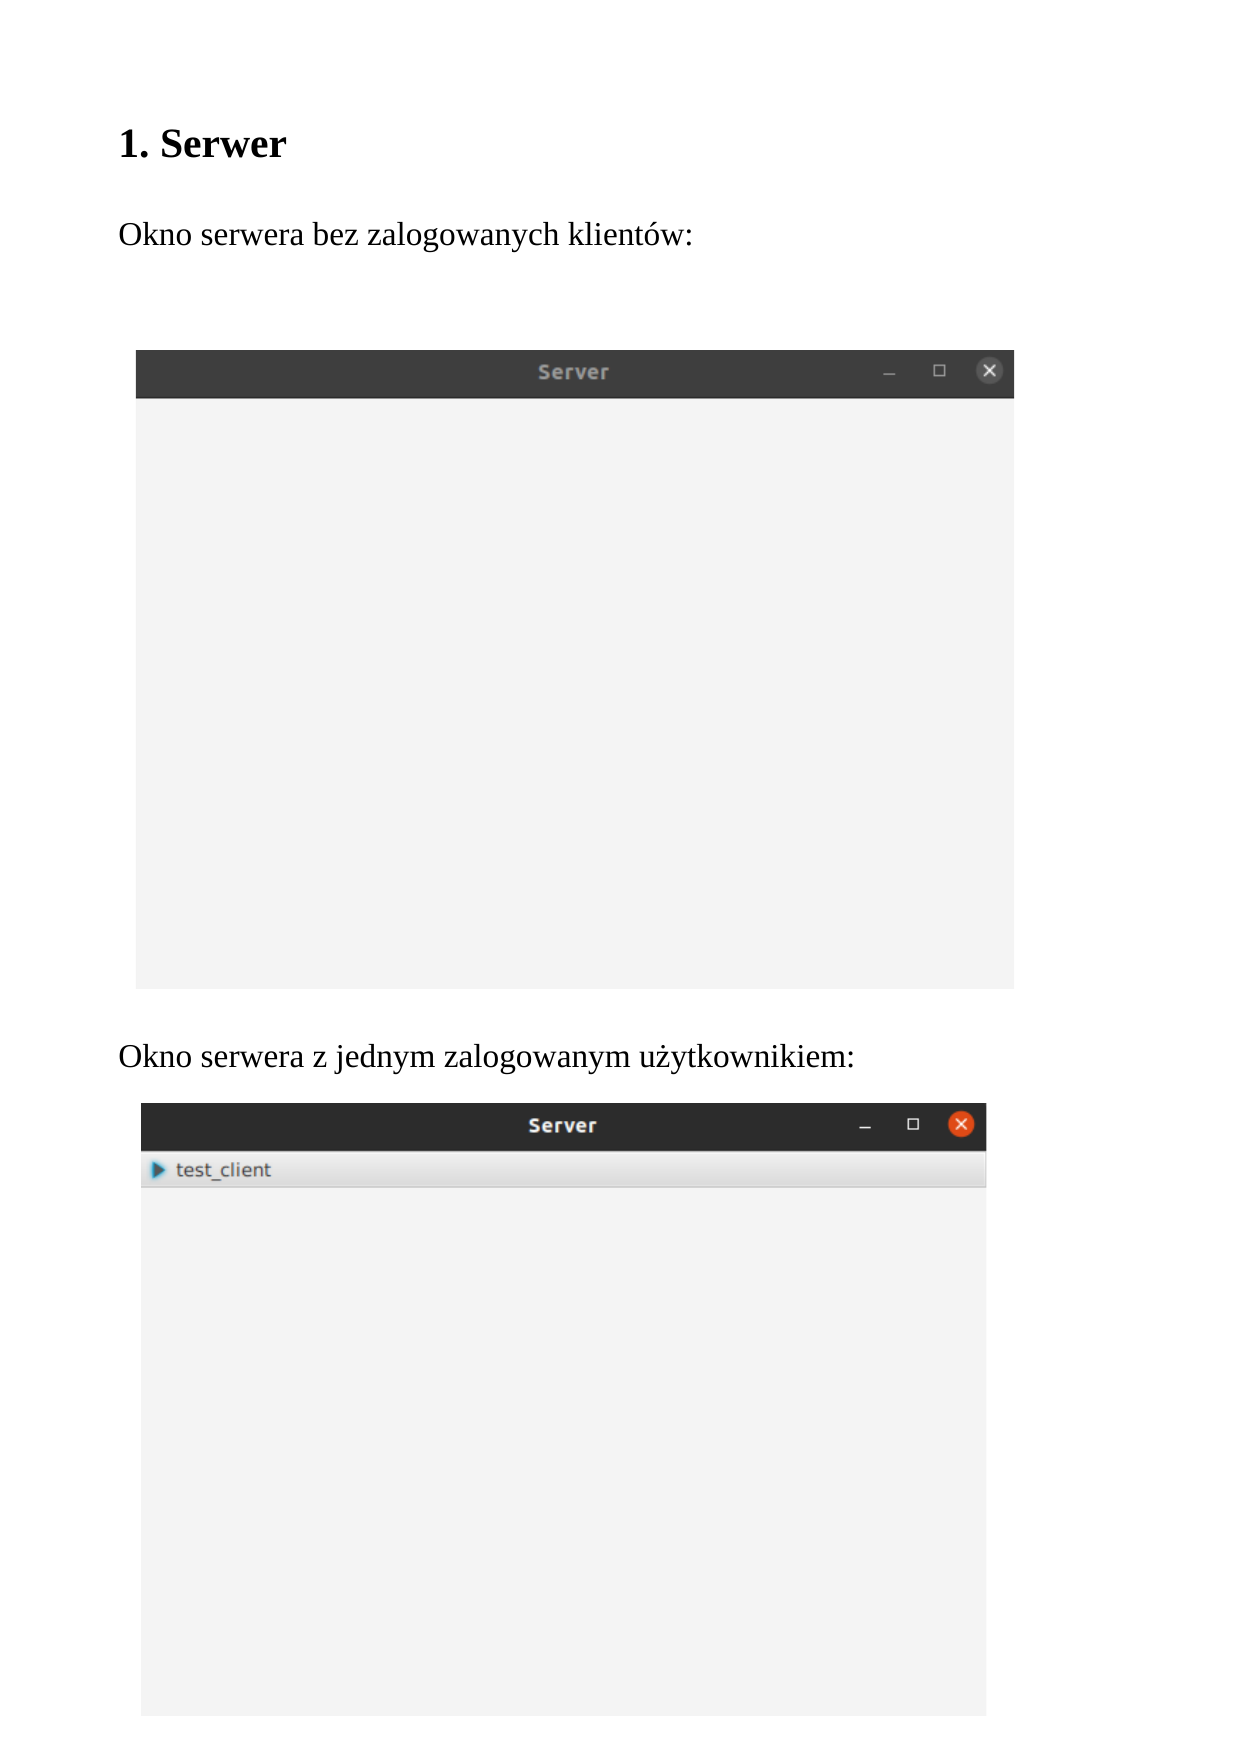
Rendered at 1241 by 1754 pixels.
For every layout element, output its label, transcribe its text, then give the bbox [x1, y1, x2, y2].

picture [141, 1103, 987, 1716]
text 1. Serwer [118, 118, 1122, 166]
picture [135, 350, 1015, 989]
text Okno serwera bez zalogowanych klientów: [118, 214, 1122, 252]
text Okno serwera z jednym zalogowanym użytkownikiem: [118, 1036, 1122, 1075]
